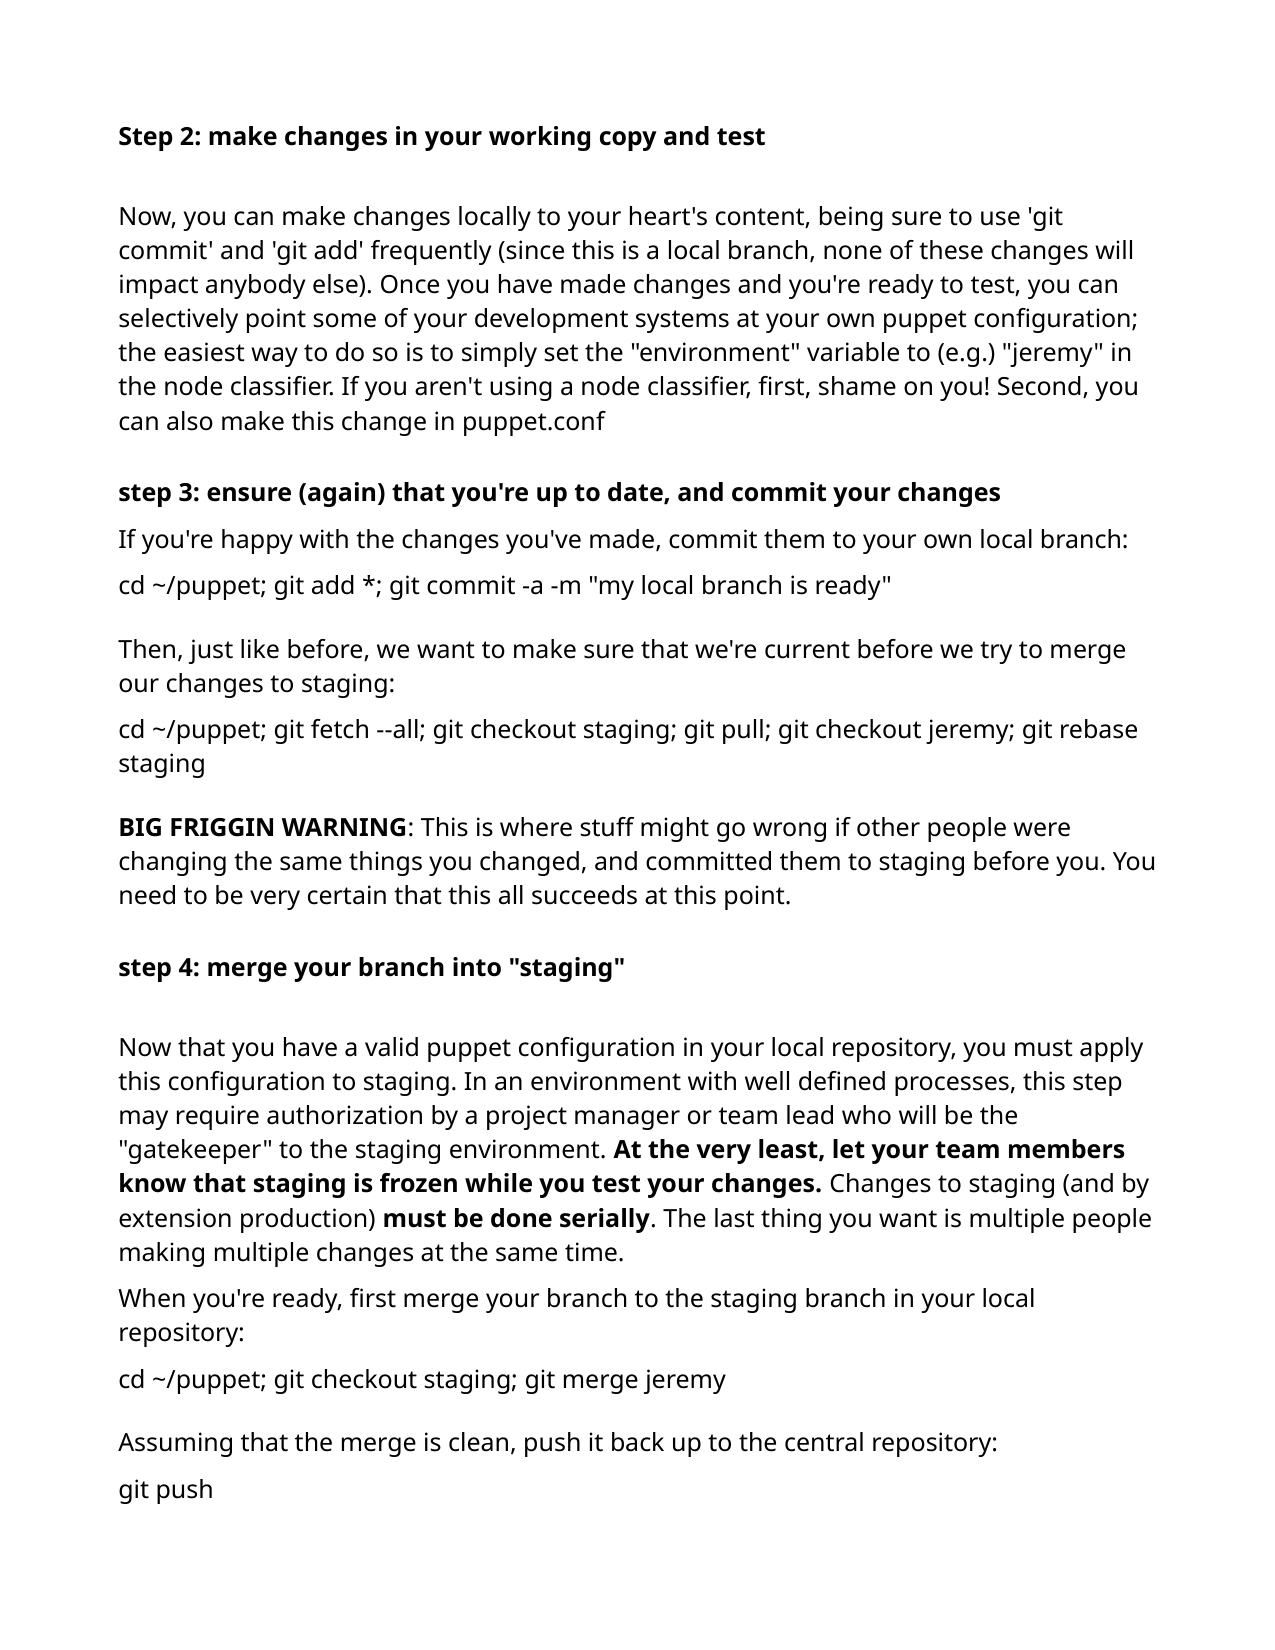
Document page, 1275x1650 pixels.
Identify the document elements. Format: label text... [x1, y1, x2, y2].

text cd ~/puppet; git fetch --all; git checkout staging; git pull; git checkout jeremy; git rebase staging [118, 712, 1157, 780]
subtitle Step 2: make changes in your working copy and test [118, 118, 1157, 152]
text Now that you have a valid puppet configuration in your local repository, you must apply this configuration to staging. In an environment with well defined processes, this step may require authorization by a project manager or team lead who will be the "gatekeeper" to the staging environment. At the very least, let your team members know that staging is frozen while you test your changes. Changes to staging (and by extension production) must be done serially. The last thing you want is multiple people making multiple changes at the same time. [118, 996, 1157, 1268]
text If you're happy with the changes you've made, commit them to your own local branch: [118, 521, 1157, 555]
text git push [118, 1472, 1157, 1506]
text cd ~/puppet; git add *; git commit -a -m "my local branch is ready" [118, 568, 1157, 602]
subtitle step 3: ensure (again) that you're up to date, and commit your changes [118, 475, 1157, 509]
text BIG FRIGGIN WARNING: This is where stuff might go wrong if other people were changing the same things you changed, and committed them to staging before you. You need to be very certain that this all succeeds at this point. [118, 809, 1157, 912]
text Now, you can make changes locally to your heart's content, being sure to use 'git commit' and 'git add' frequently (since this is a local branch, none of these changes will impact anybody else). Once you have made changes and you're ready to test, you can selectively point some of your development systems at your own puppet configuration; the easiest way to do so is to simply set the "environment" variable to (e.g.) "jeremy" in the node classifier. If you aren't using a node classifier, first, shame on you! Second, you can also make this change in puppet.conf [118, 165, 1157, 437]
text Assuming that the merge is clean, push it back up to the central repository: [118, 1425, 1157, 1459]
text Then, just like before, we want to make sure that we're current before we try to merge our changes to staging: [118, 631, 1157, 699]
subtitle step 4: merge your branch into "staging" [118, 949, 1157, 983]
text When you're ready, first merge your branch to the staging branch in your local repository: [118, 1281, 1157, 1349]
text cd ~/puppet; git checkout staging; git merge jeremy [118, 1361, 1157, 1396]
